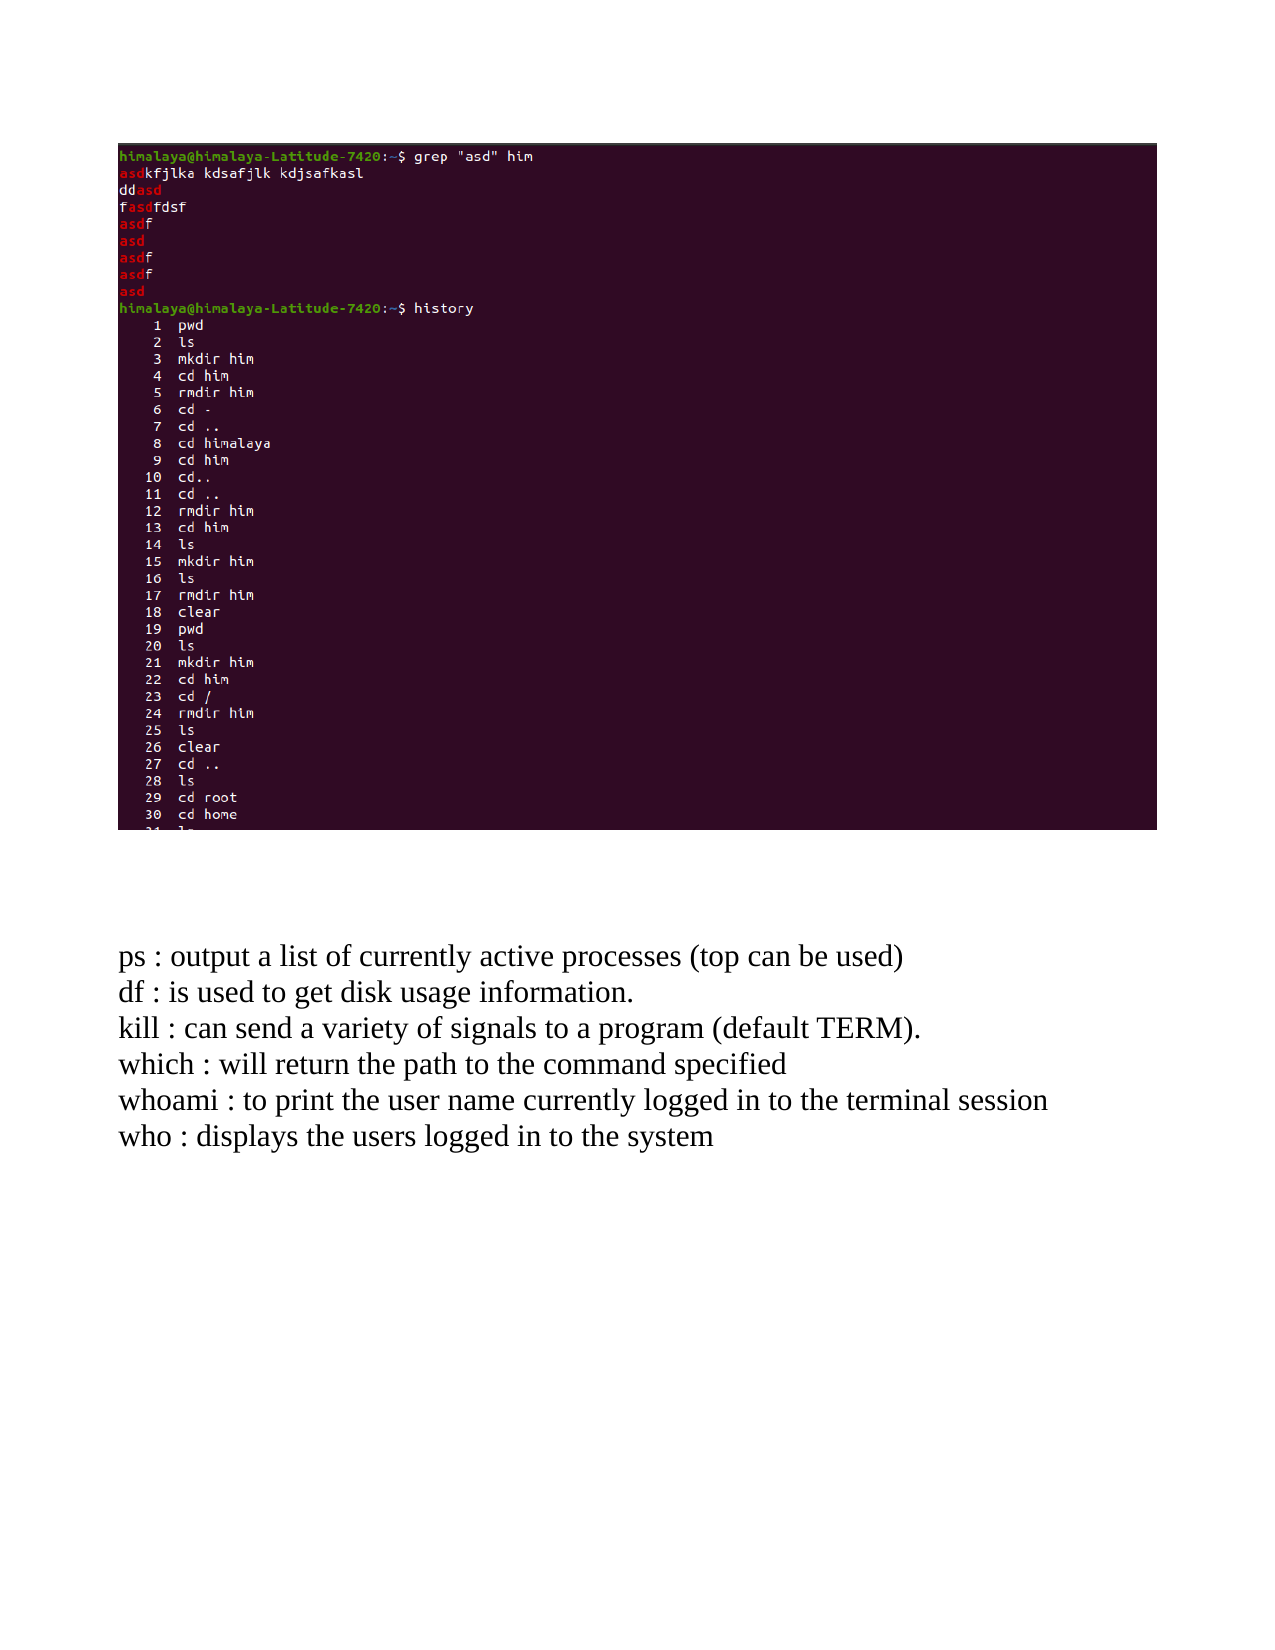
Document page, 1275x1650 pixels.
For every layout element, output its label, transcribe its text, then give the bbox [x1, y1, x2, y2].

text which : will return the path to the command specified [118, 1045, 1157, 1081]
text who : displays the users logged in to the system [118, 1117, 1157, 1153]
text whoami : to print the user name currently logged in to the terminal session [118, 1081, 1157, 1117]
picture [118, 143, 1157, 830]
text kill : can send a variety of signals to a program (default TERM). [118, 1009, 1157, 1045]
text ps : output a list of currently active processes (top can be used) [118, 937, 1157, 973]
text df : is used to get disk usage information. [118, 973, 1157, 1009]
